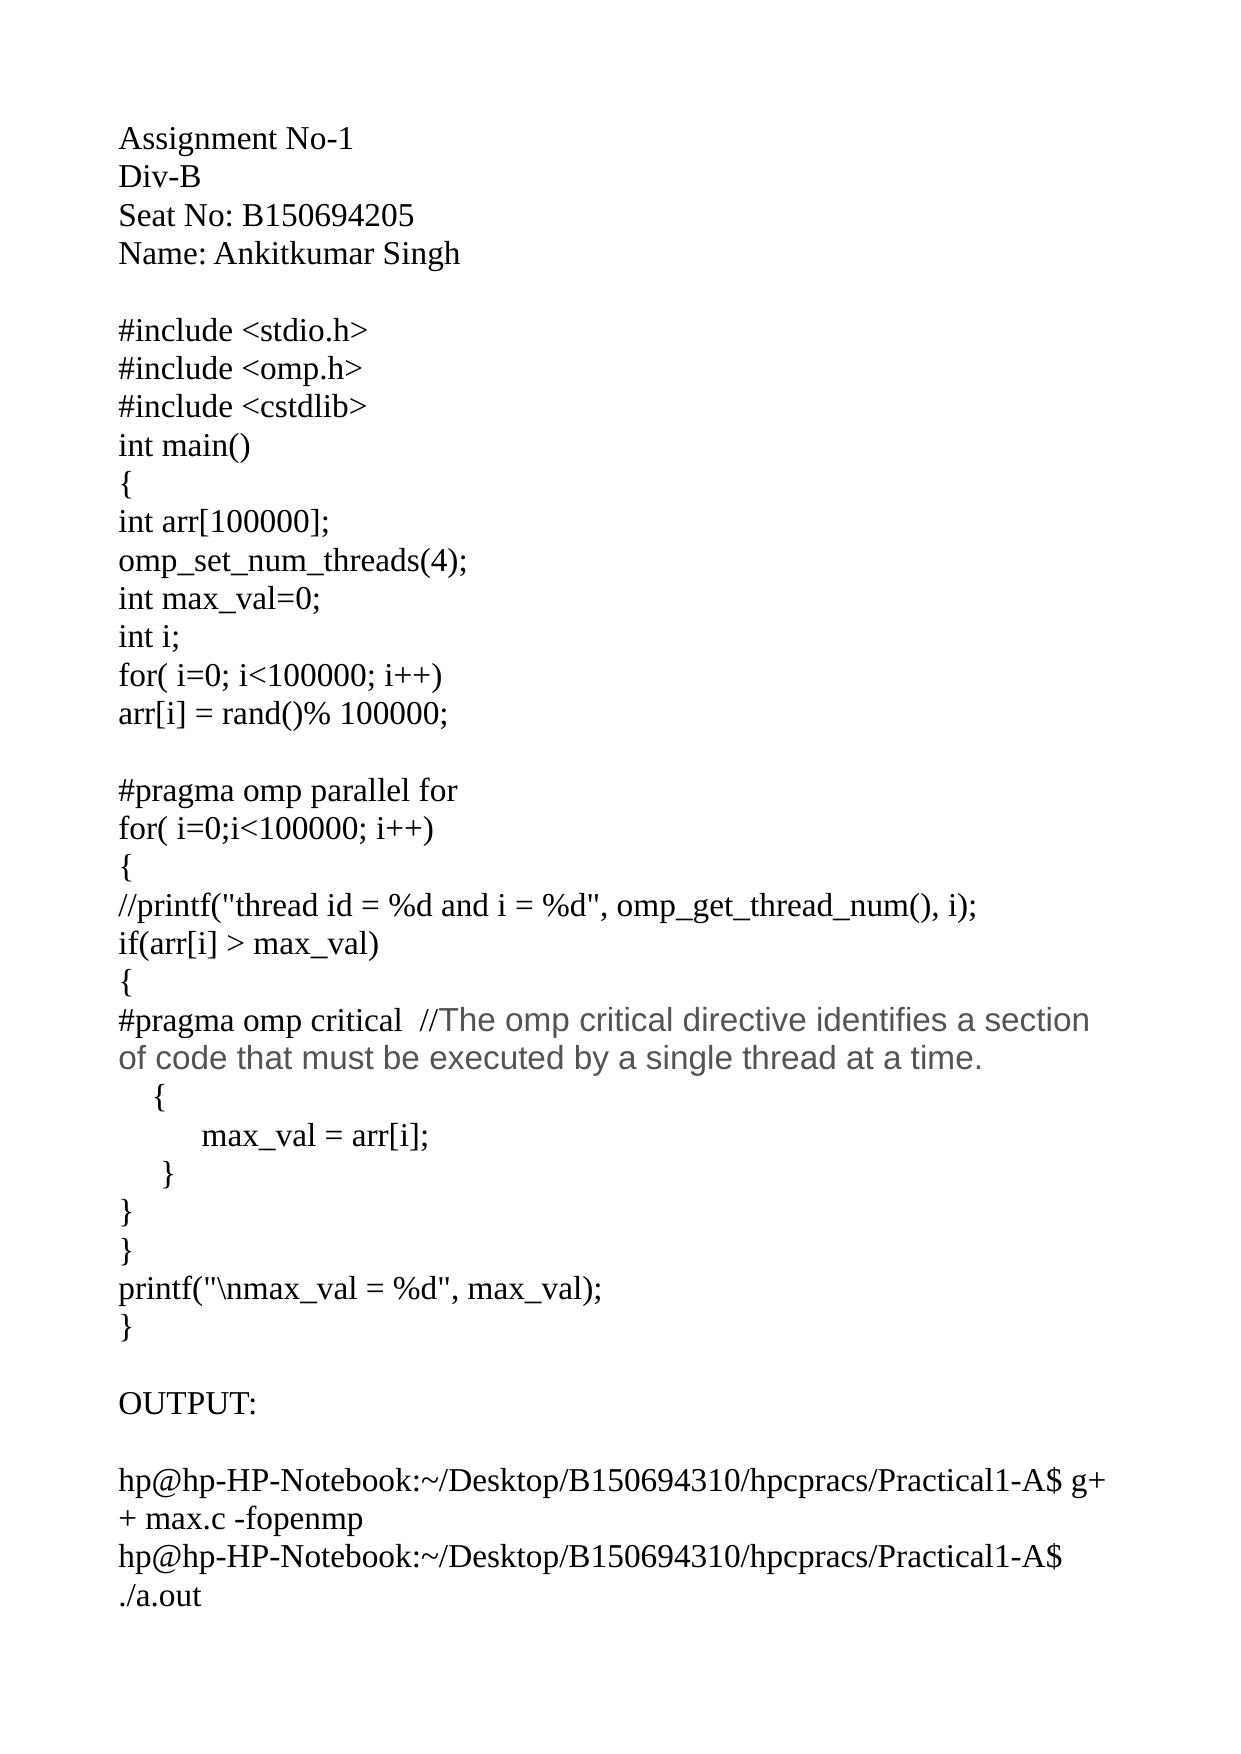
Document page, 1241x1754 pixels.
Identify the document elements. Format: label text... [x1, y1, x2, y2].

text Div-B [118, 156, 1122, 195]
text { [118, 1077, 1122, 1115]
text max_val = arr[i]; [118, 1115, 1122, 1153]
text hp@hp-HP-Notebook:~/Desktop/B150694310/hpcpracs/Practical1-A$ g++ max.c -fopenmp [118, 1460, 1122, 1537]
text } [118, 1307, 1122, 1345]
text } [118, 1230, 1122, 1268]
text } [118, 1153, 1122, 1192]
text #include <cstdlib> [118, 386, 1122, 425]
text int i; [118, 616, 1122, 655]
text #pragma omp parallel for [118, 770, 1122, 808]
text int main() [118, 425, 1122, 463]
text omp_set_num_threads(4); [118, 540, 1122, 578]
text OUTPUT: [118, 1383, 1122, 1422]
text for( i=0; i<100000; i++) [118, 655, 1122, 693]
text #include <stdio.h> [118, 310, 1122, 348]
text if(arr[i] > max_val) [118, 923, 1122, 961]
text #pragma omp critical //The omp critical directive identifies a section of code that must be executed by a single thread at a time. [118, 1000, 1122, 1077]
text printf("\nmax_val = %d", max_val); [118, 1268, 1122, 1307]
text Name: Ankitkumar Singh [118, 233, 1122, 271]
text Assignment No-1 [118, 118, 1122, 156]
text Seat No: B150694205 [118, 195, 1122, 233]
text //printf("thread id = %d and i = %d", omp_get_thread_num(), i); [118, 885, 1122, 923]
text { [118, 463, 1122, 501]
text arr[i] = rand()% 100000; [118, 693, 1122, 731]
text for( i=0;i<100000; i++) [118, 808, 1122, 846]
text int arr[100000]; [118, 501, 1122, 540]
text { [118, 961, 1122, 1000]
text #include <omp.h> [118, 348, 1122, 386]
text { [118, 846, 1122, 885]
text } [118, 1192, 1122, 1230]
text hp@hp-HP-Notebook:~/Desktop/B150694310/hpcpracs/Practical1-A$ ./a.out [118, 1537, 1122, 1613]
text int max_val=0; [118, 578, 1122, 616]
